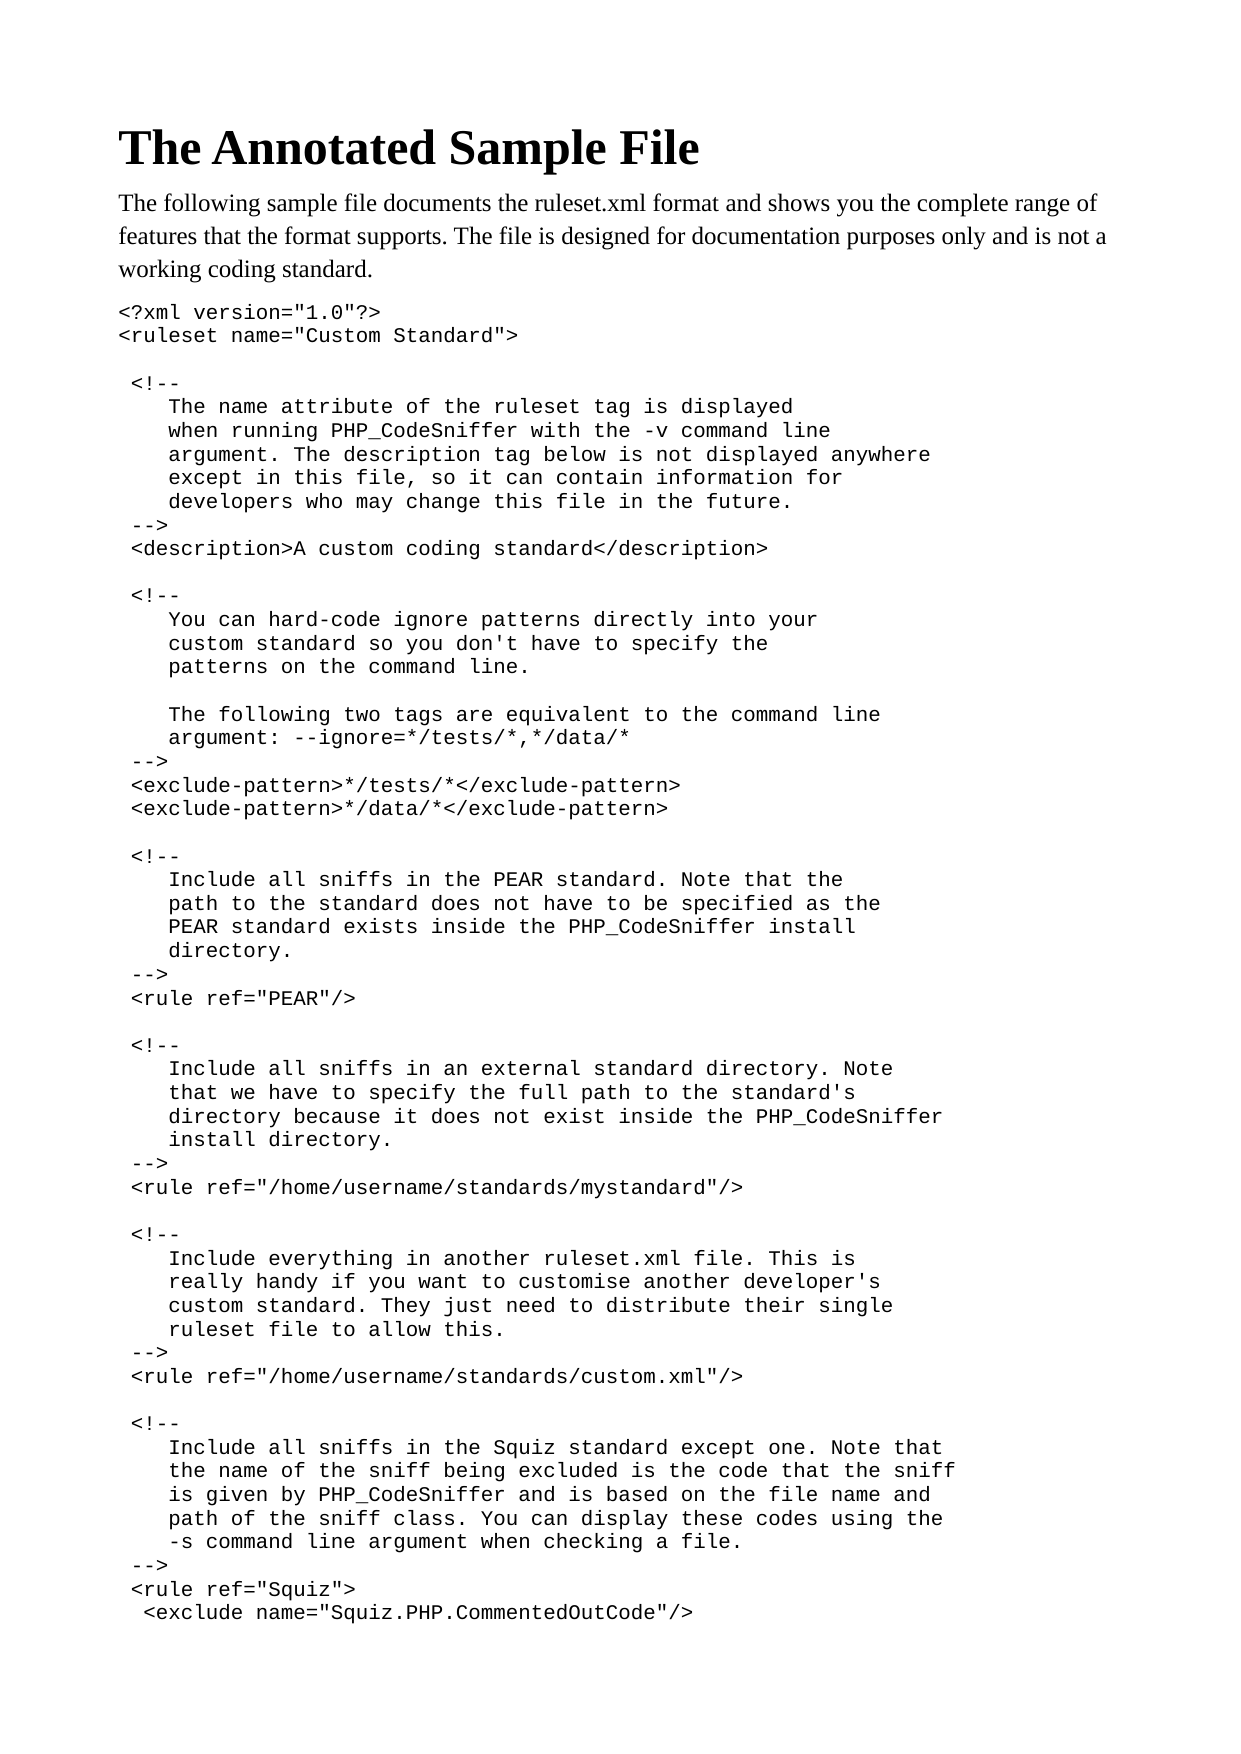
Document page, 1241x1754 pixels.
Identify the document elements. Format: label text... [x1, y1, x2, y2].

subtitle The Annotated Sample File [118, 118, 1122, 176]
text that we have to specify the full path to the standard's [118, 1082, 1122, 1106]
text path of the sniff class. You can display these codes using the [118, 1508, 1122, 1531]
text directory. [118, 940, 1122, 964]
text --> [118, 1555, 1122, 1579]
text path to the standard does not have to be specified as the [118, 893, 1122, 917]
text PEAR standard exists inside the PHP_CodeSniffer install [118, 917, 1122, 940]
text -s command line argument when checking a file. [118, 1531, 1122, 1555]
text <!-- [118, 846, 1122, 869]
text --> [118, 751, 1122, 775]
text <rule ref="Squiz"> [118, 1579, 1122, 1602]
text <!-- [118, 1035, 1122, 1058]
text <?xml version="1.0"?> [118, 302, 1122, 325]
text The name attribute of the ruleset tag is displayed [118, 396, 1122, 420]
text when running PHP_CodeSniffer with the -v command line [118, 420, 1122, 444]
text --> [118, 1342, 1122, 1366]
text directory because it does not exist inside the PHP_CodeSniffer [118, 1106, 1122, 1129]
text <exclude name="Squiz.PHP.CommentedOutCode"/> [118, 1602, 1122, 1626]
text Include all sniffs in the Squiz standard except one. Note that [118, 1437, 1122, 1460]
text <exclude-pattern>*/tests/*</exclude-pattern> [118, 775, 1122, 798]
text <!-- [118, 1413, 1122, 1437]
text install directory. [118, 1129, 1122, 1153]
text patterns on the command line. [118, 656, 1122, 680]
text really handy if you want to customise another developer's [118, 1271, 1122, 1295]
text --> [118, 514, 1122, 538]
text <rule ref="/home/username/standards/custom.xml"/> [118, 1366, 1122, 1389]
text Include all sniffs in the PEAR standard. Note that the [118, 869, 1122, 893]
text custom standard. They just need to distribute their single [118, 1295, 1122, 1318]
text <ruleset name="Custom Standard"> [118, 325, 1122, 349]
text The following sample file documents the ruleset.xml format and shows you the complete range of features that the format supports. The file is designed for documentation purposes only and is not a working coding standard. [118, 188, 1122, 283]
text <description>A custom coding standard</description> [118, 538, 1122, 562]
text <!-- [118, 1224, 1122, 1248]
text Include everything in another ruleset.xml file. This is [118, 1248, 1122, 1271]
text except in this file, so it can contain information for [118, 467, 1122, 491]
text <rule ref="/home/username/standards/mystandard"/> [118, 1177, 1122, 1200]
text ruleset file to allow this. [118, 1318, 1122, 1342]
text Include all sniffs in an external standard directory. Note [118, 1058, 1122, 1082]
text argument: --ignore=*/tests/*,*/data/* [118, 727, 1122, 751]
text You can hard-code ignore patterns directly into your [118, 609, 1122, 633]
text <!-- [118, 373, 1122, 396]
text argument. The description tag below is not displayed anywhere [118, 444, 1122, 467]
text custom standard so you don't have to specify the [118, 633, 1122, 656]
text developers who may change this file in the future. [118, 491, 1122, 514]
text The following two tags are equivalent to the command line [118, 704, 1122, 727]
text --> [118, 1153, 1122, 1177]
text <rule ref="PEAR"/> [118, 987, 1122, 1011]
text is given by PHP_CodeSniffer and is based on the file name and [118, 1484, 1122, 1508]
text --> [118, 964, 1122, 987]
text <!-- [118, 586, 1122, 609]
text the name of the sniff being excluded is the code that the sniff [118, 1460, 1122, 1484]
text <exclude-pattern>*/data/*</exclude-pattern> [118, 798, 1122, 822]
